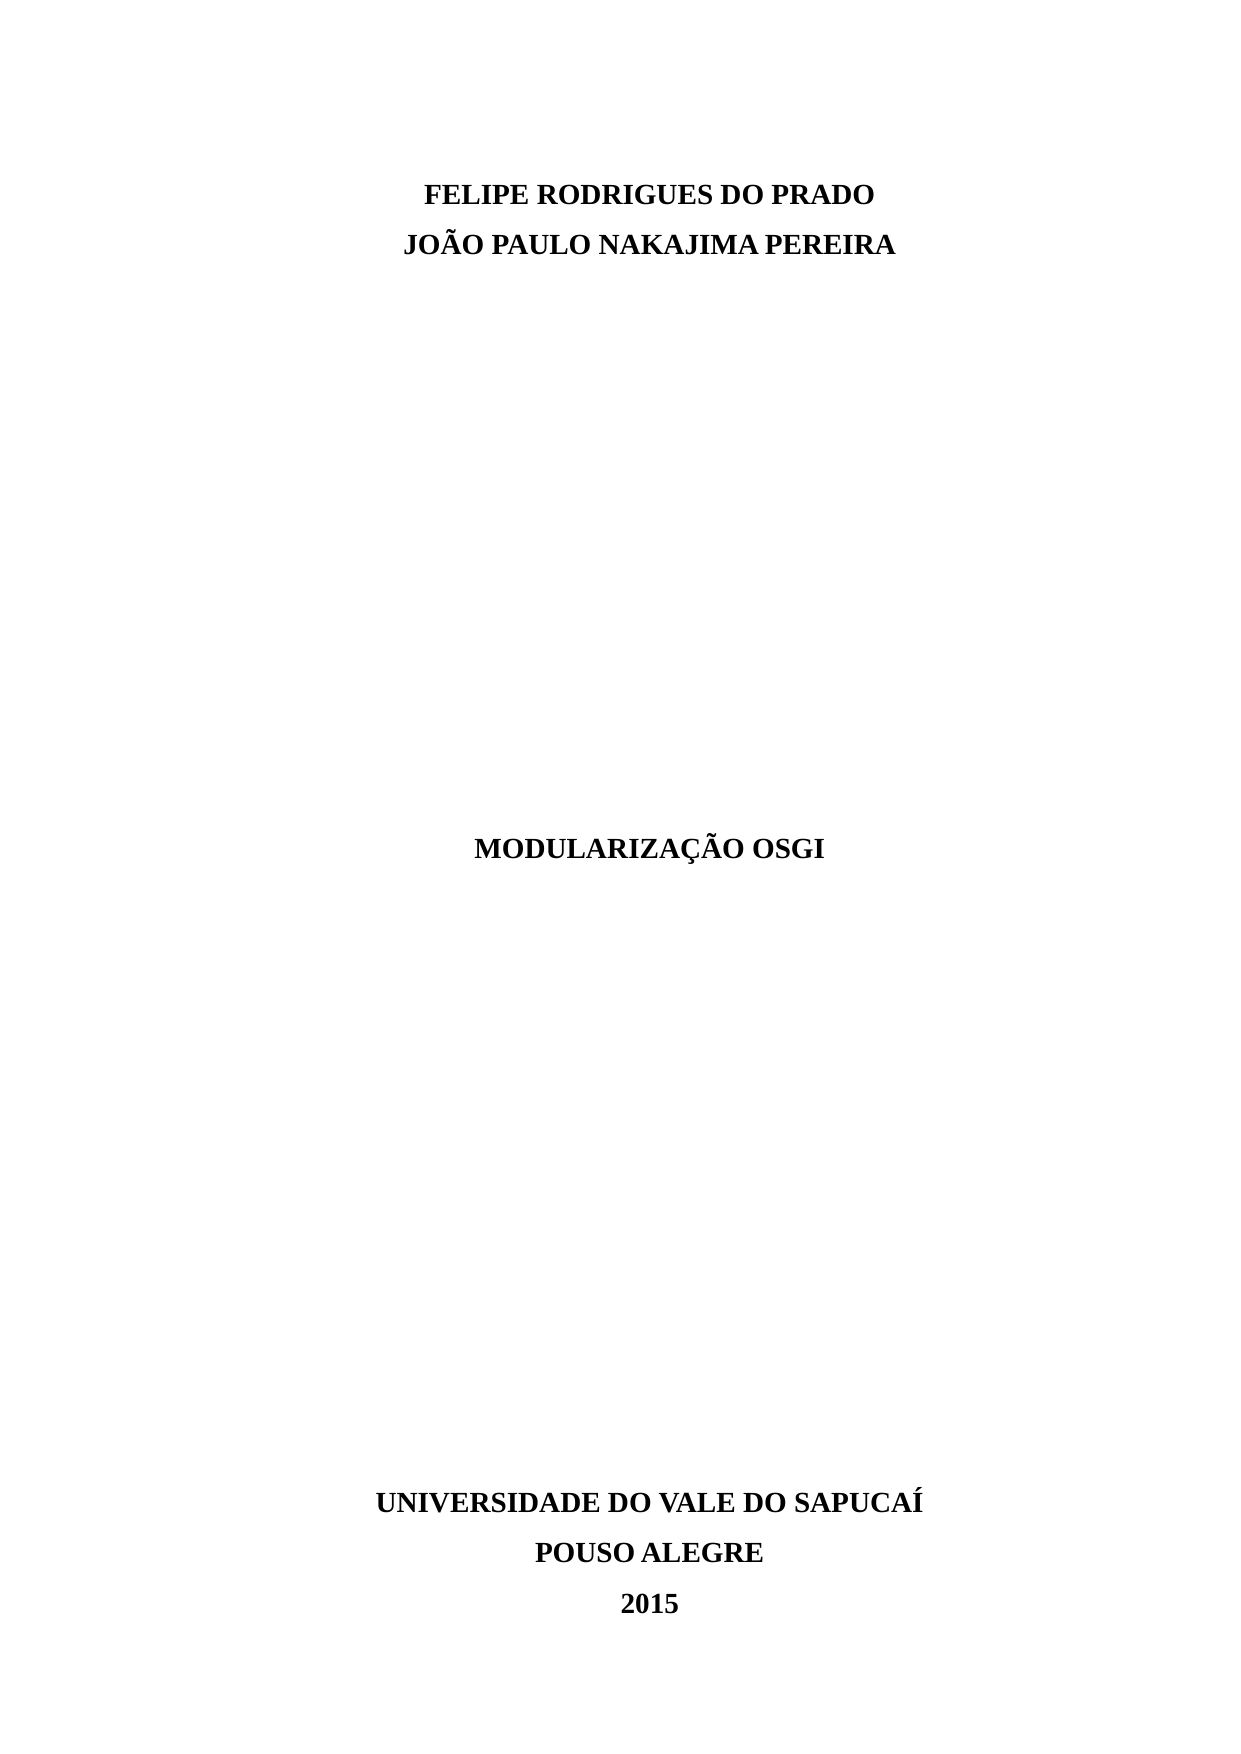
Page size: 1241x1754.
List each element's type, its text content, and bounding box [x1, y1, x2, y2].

text 2015 [177, 1586, 1122, 1619]
text FELIPE RODRIGUES DO PRADO [177, 177, 1122, 211]
text UNIVERSIDADE DO VALE DO SAPUCAÍ [177, 1485, 1122, 1519]
text MODULARIZAÇÃO OSGI [177, 831, 1122, 864]
text POUSO ALEGRE [177, 1535, 1122, 1569]
text JOÃO PAULO NAKAJIMA PEREIRA [177, 227, 1122, 261]
